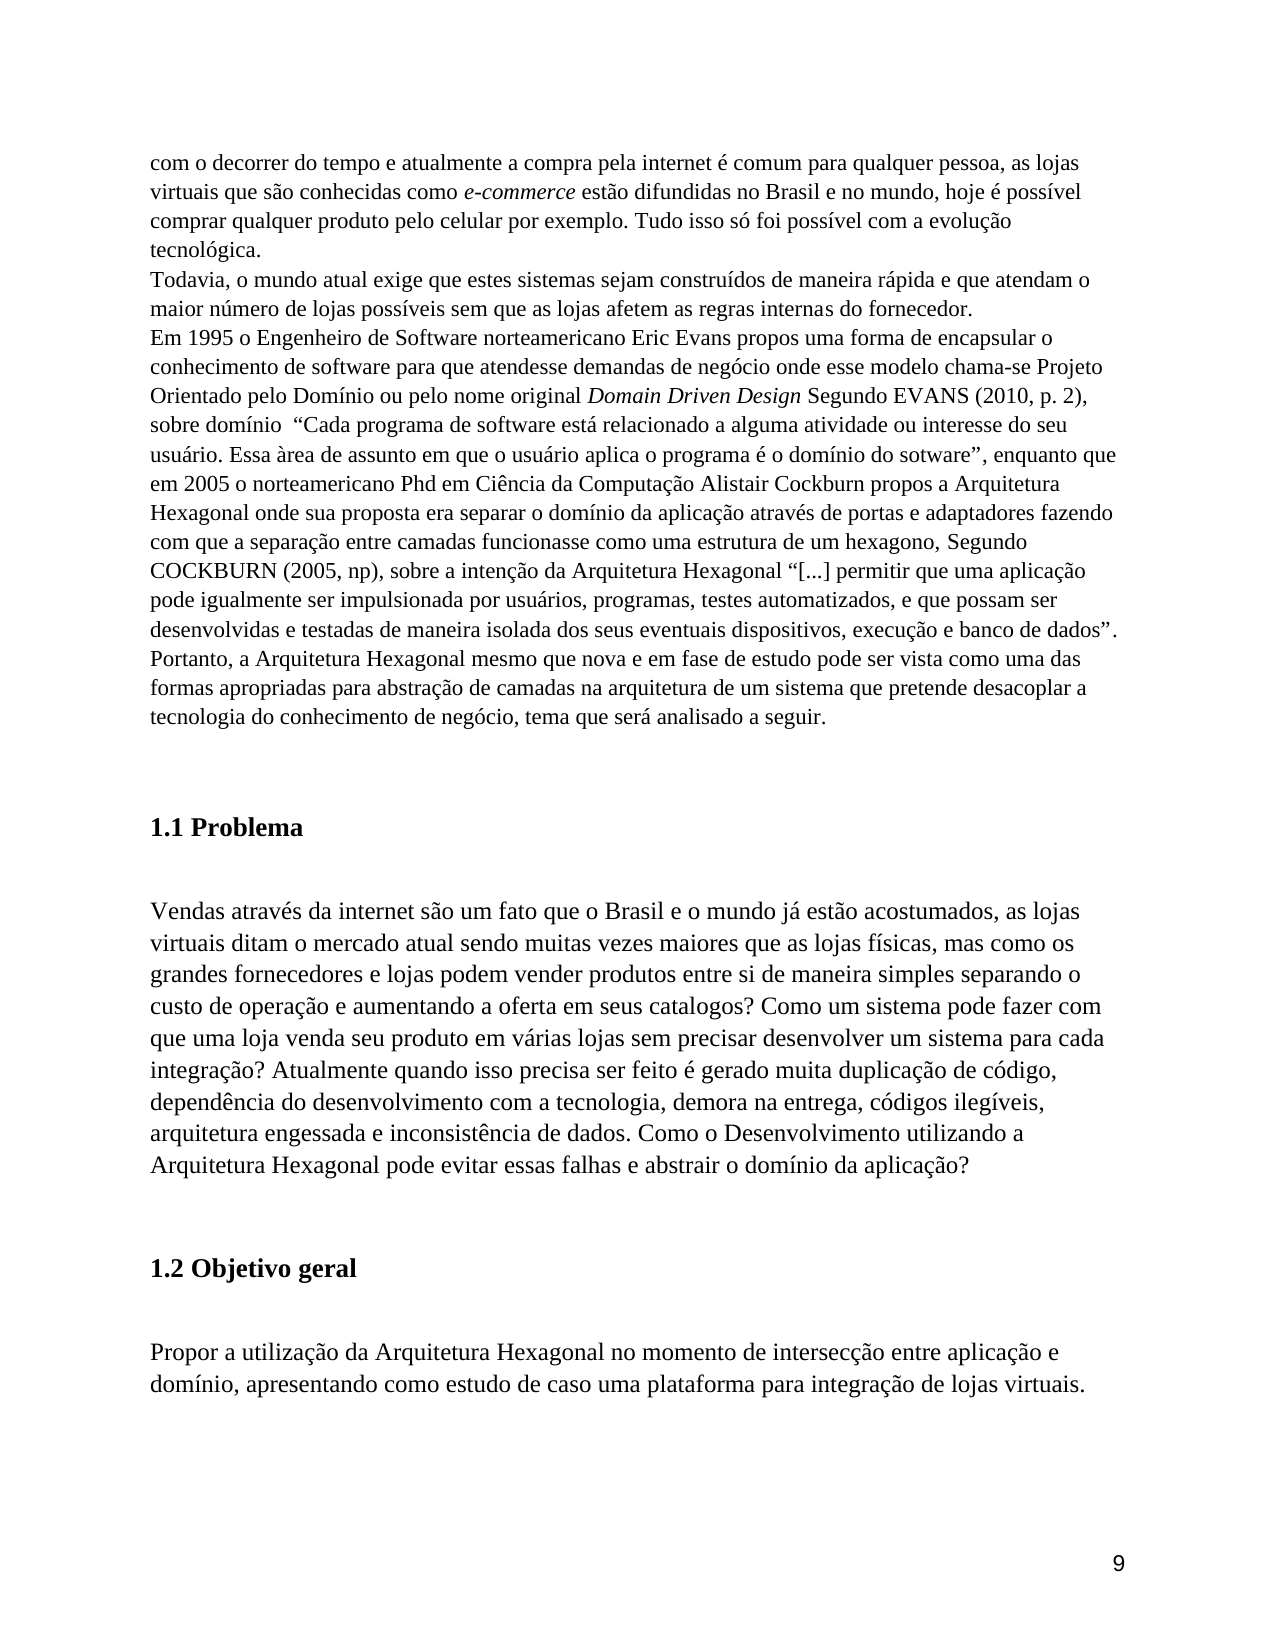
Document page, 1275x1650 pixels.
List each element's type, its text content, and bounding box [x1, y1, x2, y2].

subtitle 1.2 Objetivo geral [150, 1254, 1125, 1284]
text Propor a utilização da Arquitetura Hexagonal no momento de intersecção entre aplicação e domínio, apresentando como estudo de caso uma plataforma para integração de lojas virtuais. [150, 1338, 1125, 1398]
subtitle 1.1 Problema [150, 812, 1125, 842]
text com o decorrer do tempo e atualmente a compra pela internet é comum para qualquer pessoa, as lojas virtuais que são conhecidas como e-commerce estão difundidas no Brasil e no mundo, hoje é possível comprar qualquer produto pelo celular por exemplo. Tudo isso só foi possível com a evolução tecnológica. [150, 150, 1125, 263]
text Em 1995 o Engenheiro de Software norteamericano Eric Evans propos uma forma de encapsular o conhecimento de software para que atendesse demandas de negócio onde esse modelo chama-se Projeto Orientado pelo Domínio ou pelo nome original Domain Driven Design Segundo EVANS (2010, p. 2), sobre domínio “Cada programa de software está relacionado a alguma atividade ou interesse do seu usuário. Essa àrea de assunto em que o usuário aplica o programa é o domínio do sotware”, enquanto que em 2005 o norteamericano Phd em Ciência da Computação Alistair Cockburn propos a Arquitetura Hexagonal onde sua proposta era separar o domínio da aplicação através de portas e adaptadores fazendo com que a separação entre camadas funcionasse como uma estrutura de um hexagono, Segundo COCKBURN (2005, np), sobre a intenção da Arquitetura Hexagonal “[...] permitir que uma aplicação pode igualmente ser impulsionada por usuários, programas, testes automatizados, e que possam ser desenvolvidas e testadas de maneira isolada dos seus eventuais dispositivos, execução e banco de dados”. [150, 325, 1125, 642]
text Todavia, o mundo atual exige que estes sistemas sejam construídos de maneira rápida e que atendam o maior número de lojas possíveis sem que as lojas afetem as regras internas do fornecedor. [150, 267, 1125, 321]
text Vendas através da internet são um fato que o Brasil e o mundo já estão acostumados, as lojas virtuais ditam o mercado atual sendo muitas vezes maiores que as lojas físicas, mas como os grandes fornecedores e lojas podem vender produtos entre si de maneira simples separando o custo de operação e aumentando a oferta em seus catalogos? Como um sistema pode fazer com que uma loja venda seu produto em várias lojas sem precisar desenvolver um sistema para cada integração? Atualmente quando isso precisa ser feito é gerado muita duplicação de código, dependência do desenvolvimento com a tecnologia, demora na entrega, códigos ilegíveis, arquitetura engessada e inconsistência de dados. Como o Desenvolvimento utilizando a Arquitetura Hexagonal pode evitar essas falhas e abstrair o domínio da aplicação? [150, 897, 1125, 1179]
text Portanto, a Arquitetura Hexagonal mesmo que nova e em fase de estudo pode ser vista como uma das formas apropriadas para abstração de camadas na arquitetura de um sistema que pretende desacoplar a tecnologia do conhecimento de negócio, tema que será analisado a seguir. [150, 646, 1125, 729]
